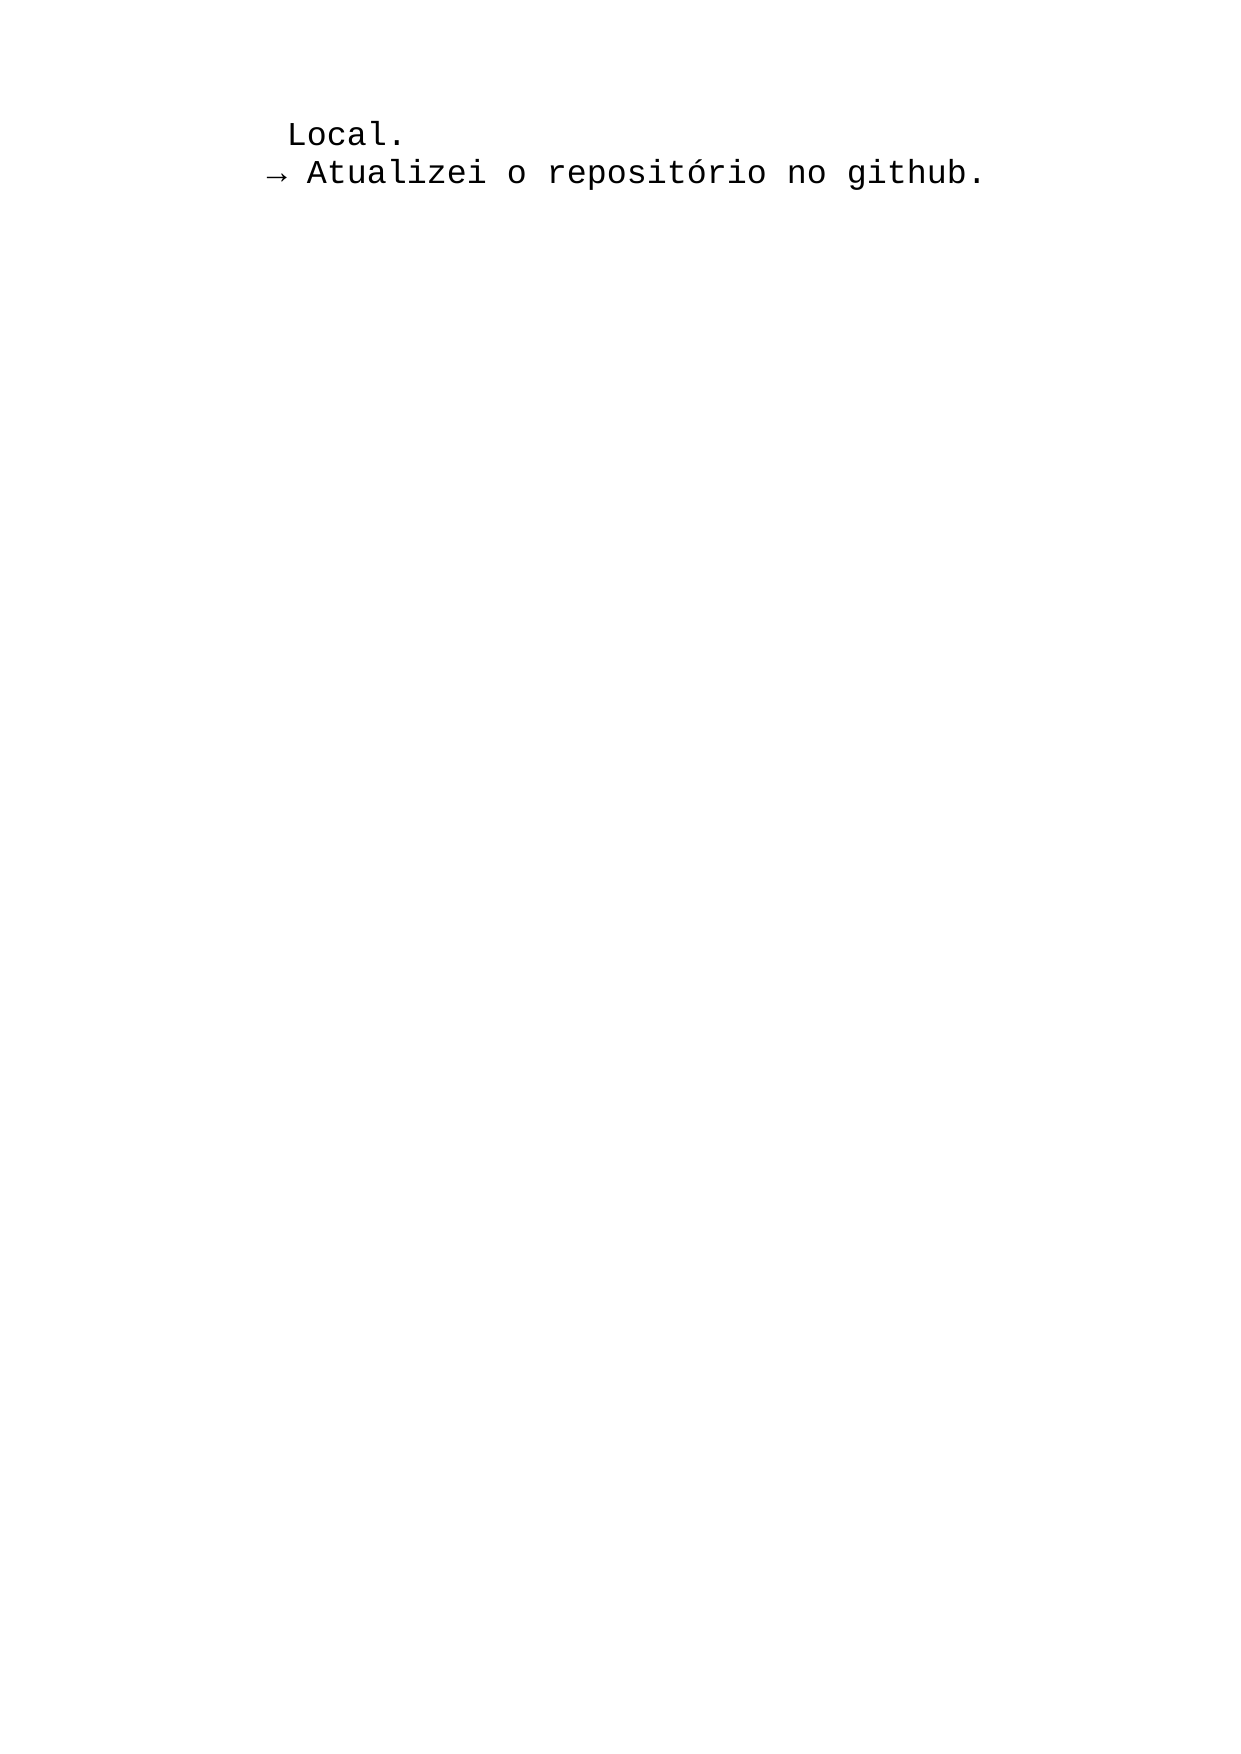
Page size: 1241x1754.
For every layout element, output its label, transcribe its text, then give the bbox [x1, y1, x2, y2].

text → Atualizei o repositório no github. [267, 156, 1122, 194]
text Local. [267, 118, 1122, 156]
